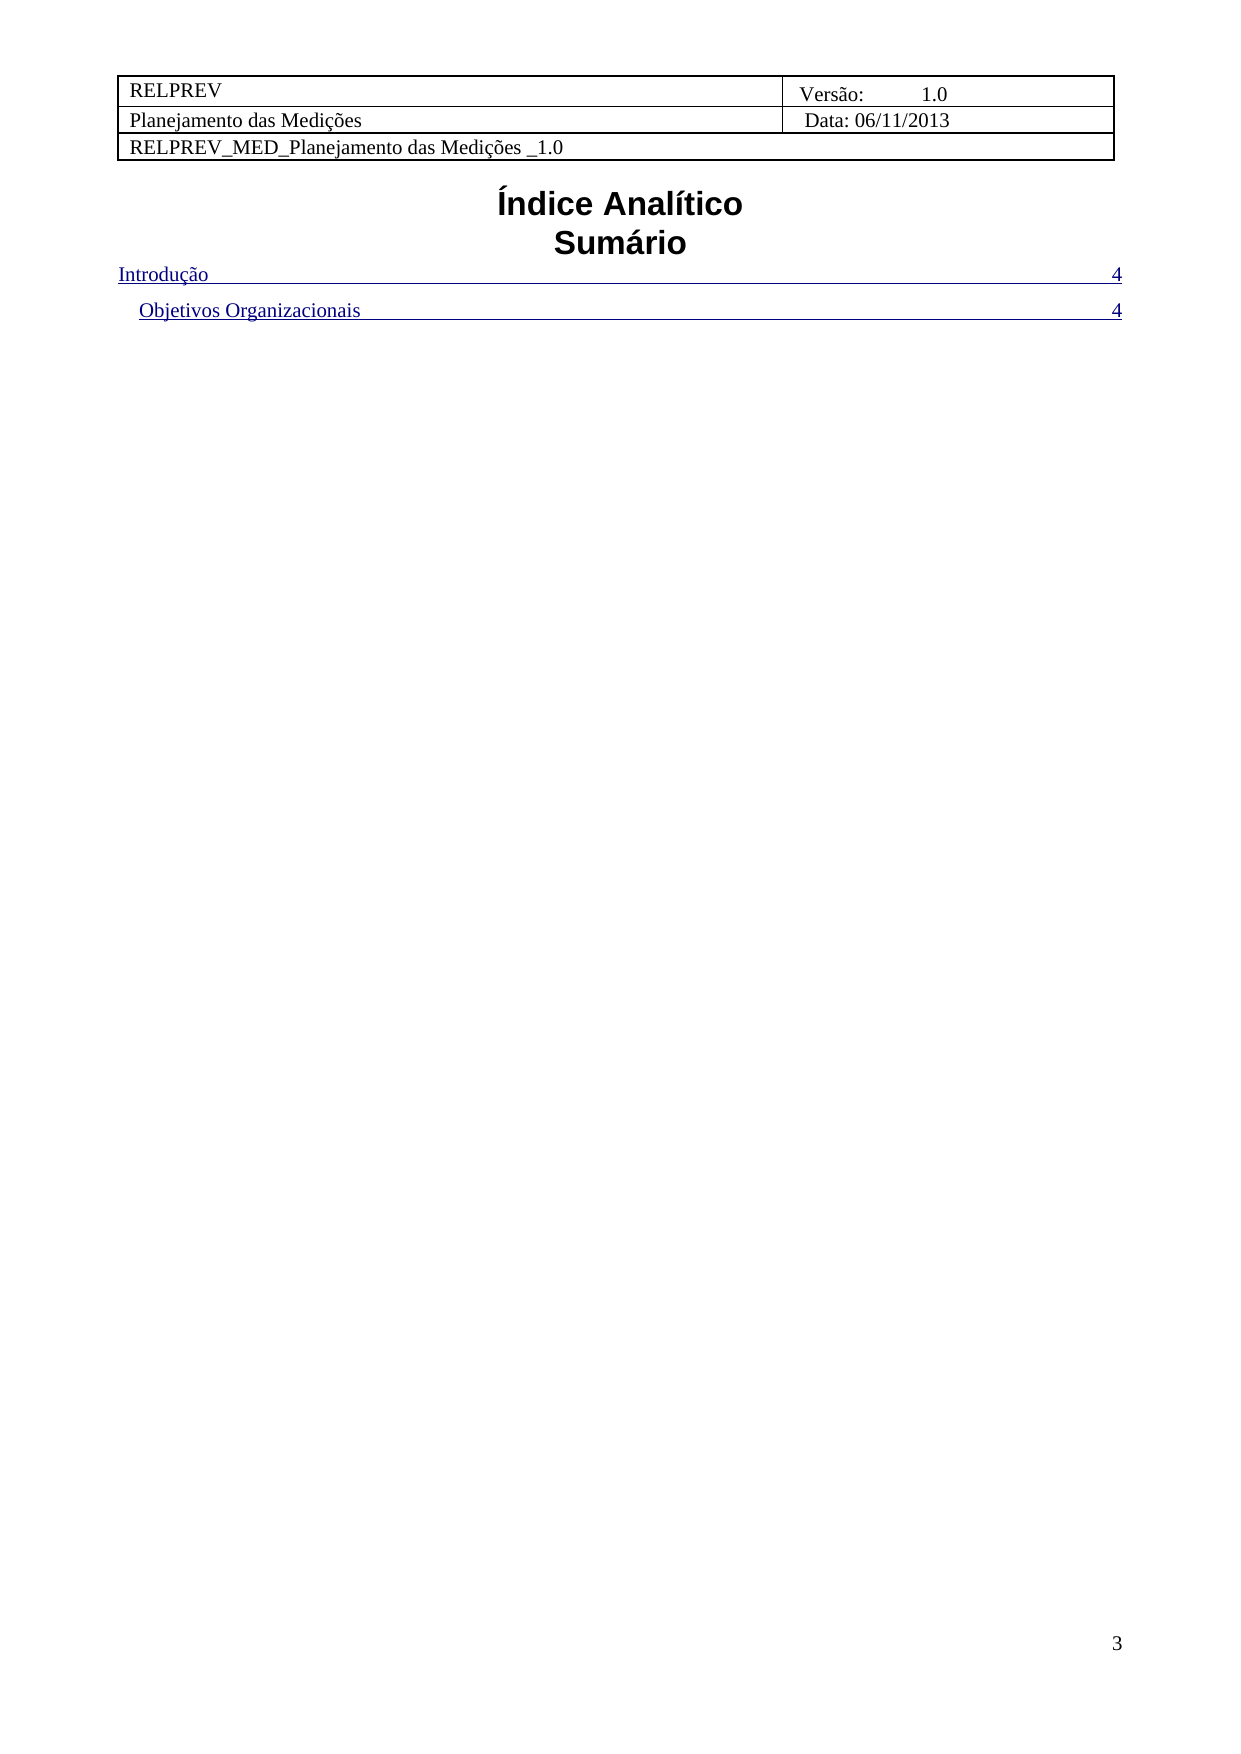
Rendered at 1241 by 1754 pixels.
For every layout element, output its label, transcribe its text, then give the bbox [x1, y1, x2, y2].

text Objetivos Organizacionais 4 [139, 297, 1122, 319]
text Introdução 4 [118, 261, 1122, 283]
subtitle Sumário [118, 223, 1122, 261]
text Índice Analítico [118, 184, 1122, 223]
